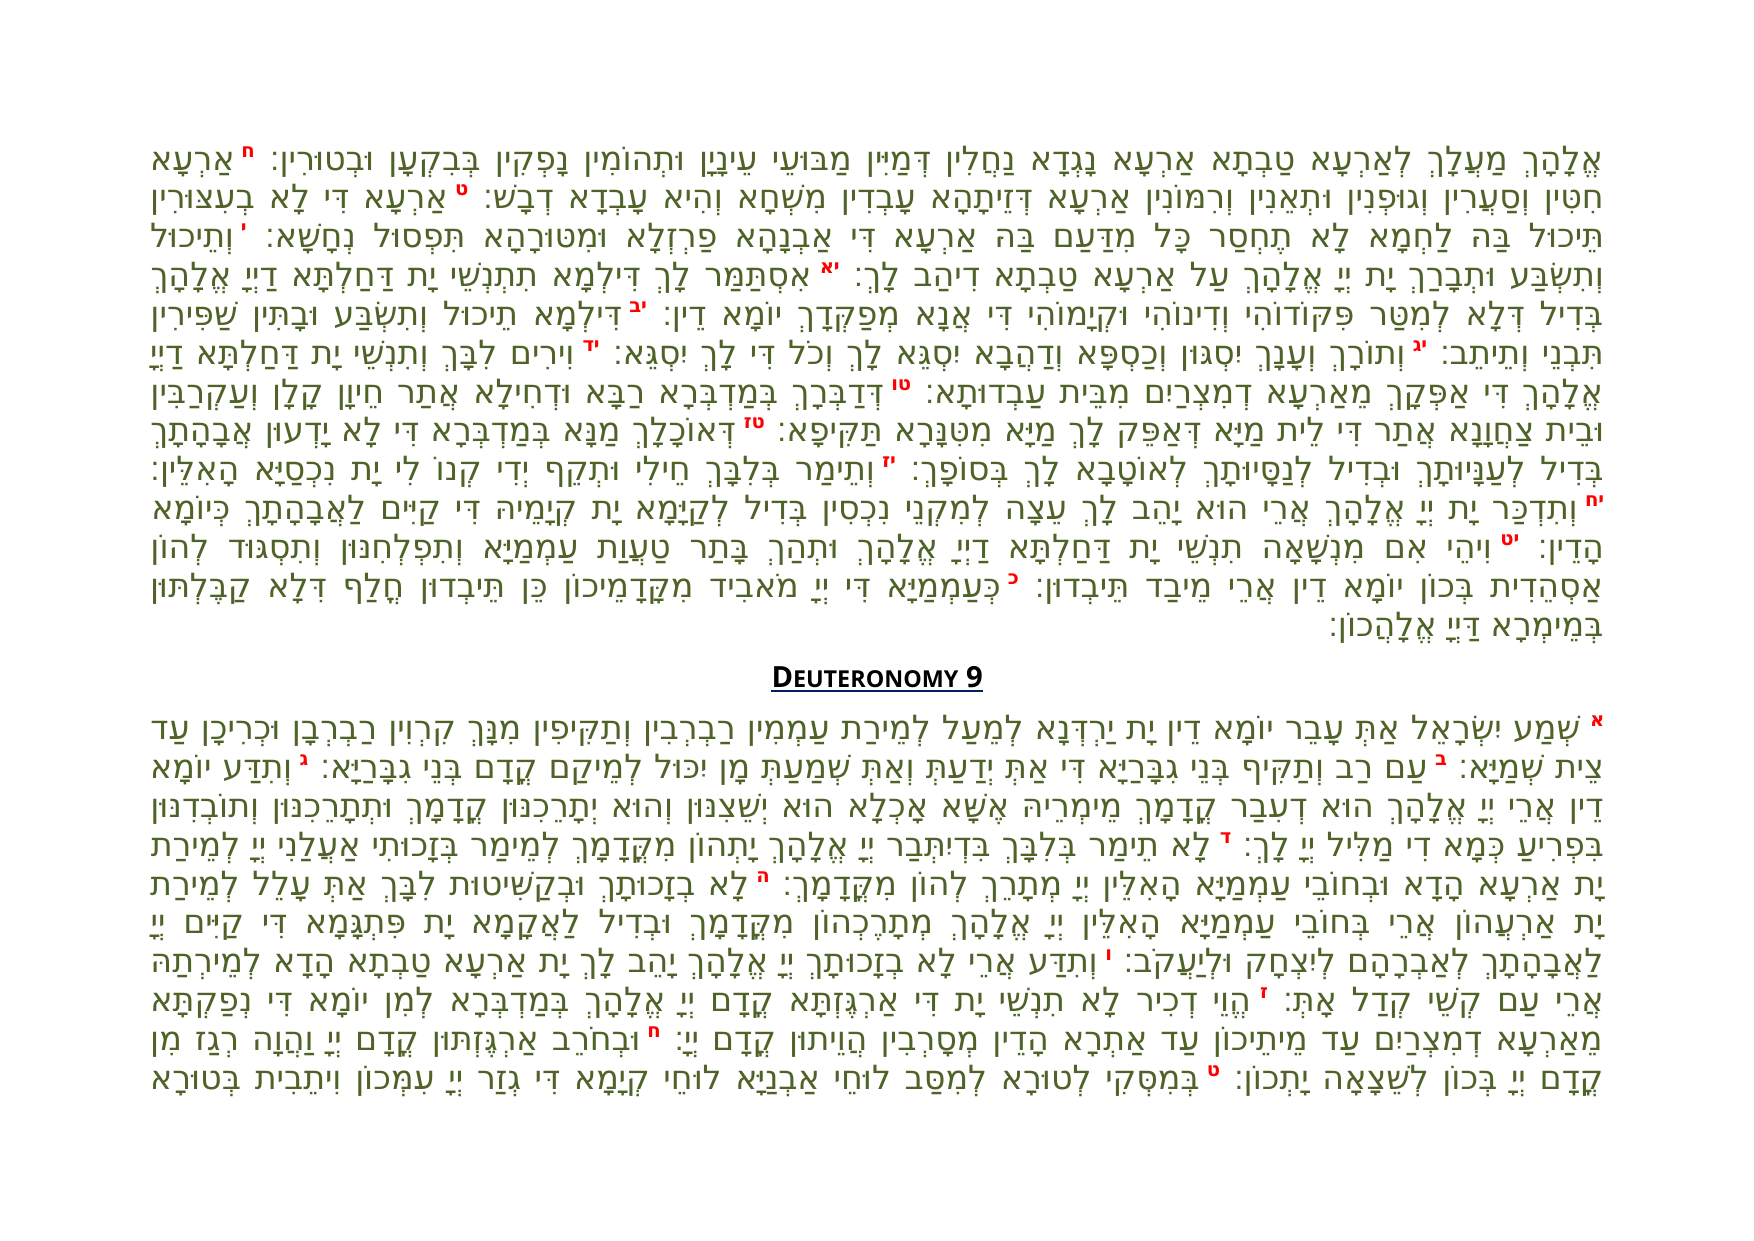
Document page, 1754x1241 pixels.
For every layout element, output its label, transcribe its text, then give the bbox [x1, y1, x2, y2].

text אֱלָהָךְ מַעֲלָךְ לְאַרְעָא טַבְתָא אַרְעָא נָגְדָא נַחֲלִין דְּמַיִּין מַבּוּעֵי עֵינָיָן וּתְהוֹמִין נָפְקִין בְּבִקְעָן וּבְטוּרִין׃ ח אַרְעָא חִטִּין וְסַעֲרִין וְגוּפְנִין וּתְאֵנִין וְרִמּוֹנִין אַרְעָא דְּזֵיתָהָא עָבְדִין מִשְׁחָא וְהִיא עָבְדָא דְבָשׁ׃ ט אַרְעָא דִּי לָא בְעִצּוּרִין תֵּיכוּל בַּהּ לַחְמָא לָא תֶחְסַר כָּל מִדַּעַם בַּהּ אַרְעָא דִּי אַבְנָהָא פַרְזְלָא וּמִטּוּרָהָא תִּפְסוּל נְחָשָׁא׃ י וְתֵיכוּל וְתִשְׂבַּע וּתְבָרַךְ יָת יְיָ אֱלָהָךְ עַל אַרְעָא טַבְתָא דִיהַב לָךְ׃ יא אִסְתַּמַּר לָךְ דִּילְמָא תִתְנְשֵׁי יָת דַּחַלְתָּא דַיְיָ אֱלָהָךְ בְּדִיל דְּלָא לְמִטַּר פִּקּוֹדוֹהִי וְדִינוֹהִי וּקְיָמוֹהִי דִּי אֲנָא מְפַקְּדָךְ יוֹמָא דֵין׃ יב דִּילְמָא תֵיכוּל וְתִשְׂבַּע וּבָתִּין שַׁפִּירִין תִּבְנֵי וְתֵיתֵב׃ יג וְתוֹרָךְ וְעָנָךְ יִסְגּוּן וְכַסְפָּא וְדַהֲבָא יִסְגֵּא לָךְ וְכֹל דִּי לָךְ יִסְגֵּא׃ יד וִירִים לִבָּךְ וְתִנְשֵׁי יָת דַּחַלְתָּא דַיְיָ אֱלָהָךְ דִּי אַפְּקָךְ מֵאַרְעָא דְמִצְרַיִם מִבֵּית עַבְדוּתָא׃ טו דְּדַבְּרָךְ בְּמַדְבְּרָא רַבָּא וּדְחִילָא אֲתַר חֵיוָן קָלָן וְעַקְרַבִּין וּבֵית צַחֲוָנָא אֲתַר דִּי לֵית מַיָּא דְּאַפֵּק לָךְ מַיָּא מִטִּנָּרָא תַּקִּיפָא׃ טז דְּאוֹכָלָךְ מַנָּא בְּמַדְבְּרָא דִּי לָא יָדְעוּן אֲבָהָתָךְ בְּדִיל לְעַנָּיוּתָךְ וּבְדִיל לְנַסָּיוּתָךְ לְאוֹטָבָא לָךְ בְּסוֹפָךְ׃ יז וְתֵימַר בְּלִבָּךְ חֵילִי וּתְקֵף יְדִי קְנוֹ לִי יָת נִכְסַיָּא הָאִלֵּין׃ יח וְתִדְכַּר יָת יְיָ אֱלָהָךְ אֲרֵי הוּא יָהֵב לָךְ עֵצָה לְמִקְנֵי נִכְסִין בְּדִיל לְקַיָּמָא יָת קְיָמֵיהּ דִּי קַיִּים לַאֲבָהָתָךְ כְּיוֹמָא הָדֵין׃ יט וִיהֵי אִם מִנְשָׁאָה תִנְשֵׁי יָת דַּחַלְתָּא דַיְיָ אֱלָהָךְ וּתְהַךְ בָּתַר טַעֲוַת עַמְמַיָּא וְתִפְלְחִנּוּן וְתִסְגּוּד לְהוֹן אַסְהֵדִית בְּכוֹן יוֹמָא דֵין אֲרֵי מֵיבַד תֵּיבְדוּן׃ כ כְּעַמְמַיָּא דִּי יְיָ מֹאבִיד מִקָּדָמֵיכוֹן כֵּן תֵּיבְדוּן חֳלַף דִּלָא קַבֶּלְתּוּן בְּמֵימְרָא דַּיְיָ אֱלָהֲכוֹן׃ [150, 139, 1604, 644]
text Deuteronomy 9 [150, 657, 1604, 696]
text א שְׁמַע יִשְׂרָאֵל אַתְּ עָבֵר יוֹמָא דֵין יָת יַרְדְּנָא לְמֵעַל לְמֵירַת עַמְמִין רַבְרְבִין וְתַקִּיפִין מִנָּךְ קִרְוִין רַבְרְבָן וּכְרִיכָן עַד צֵית שְׁמַיָּא׃ ב עַם רַב וְתַקִּיף בְּנֵי גִבָּרַיָּא דִּי אַתְּ יְדַעַתְּ וְאַתְּ שְׁמַעַתְּ מָן יִכּוּל לְמֵיקַם קֳדָם בְּנֵי גִבָּרַיָּא׃ ג וְתִדַּע יוֹמָא דֵין אֲרֵי יְיָ אֱלָהָךְ הוּא דְעִבַר קֳדָמָךְ מֵימְרֵיהּ אֶשָּׁא אָכְלָא הוּא יְשֵׁצִנּוּן וְהוּא יְתָרֵכִנּוּן קֳדָמָךְ וּתְתָרֵכִנּוּן וְתוֹבְדִנּוּן בִּפְרִיעַ כְּמָא דִי מַלִּיל יְיָ לָךְ׃ ד לָא תֵימַר בְּלִבָּךְ בִּדְיִתְּבַר יְיָ אֱלָהָךְ יָתְהוֹן מִקֳּדָמָךְ לְמֵימַר בְּזָכוּתִי אַעֲלַנִי יְיָ לְמֵירַת יָת אַרְעָא הָדָא וּבְחוֹבֵי עַמְמַיָּא הָאִלֵּין יְיָ מְתָרֵךְ לְהוֹן מִקֳּדָמָךְ׃ ה לָא בְזָכוּתָךְ וּבְקַשִּׁיטוּת לִבָּךְ אַתְּ עָלֵל לְמֵירַת יָת אַרְעֲהוֹן אֲרֵי בְּחוֹבֵי עַמְמַיָּא הָאִלֵּין יְיָ אֱלָהָךְ מְתָרֶכְהוֹן מִקֳּדָמָךְ וּבְדִיל לַאֲקָמָא יָת פִּתְגָּמָא דִּי קַיִּים יְיָ לַאֲבָהָתָךְ לְאַבְרָהָם לְיִצְחָק וּלְיַעֲקֹב׃ ו וְתִדַּע אֲרֵי לָא בְזָכוּתָךְ יְיָ אֱלָהָךְ יָהֵב לָךְ יָת אַרְעָא טַבְתָא הָדָא לְמֵירְתַהּ אֲרֵי עַם קְשֵׁי קְדַל אָתְּ׃ ז הֱוֵי דְכִיר לָא תִנְשֵׁי יָת דִּי אַרְגֶּזְתָּא קֳדָם יְיָ אֱלָהָךְ בְּמַדְבְּרָא לְמִן יוֹמָא דִּי נְפַקְתָּא מֵאַרְעָא דְמִצְרַיִם עַד מֵיתֵיכוֹן עַד אַתְרָא הָדֵין מְסָרְבִין הֲוֵיתוּן קֳדָם יְיָ׃ ח וּבְחֹרֵב אַרְגֶּזְתּוּן קֳדָם יְיָ וַהֲוָה רְגַז מִן קֳדָם יְיָ בְּכוֹן לְשֵׁצָאָה יָתְכוֹן׃ ט בְּמִסְּקִי לְטוּרָא לְמִסַּב לוּחֵי אַבְנַיָּא לוּחֵי קְיָמָא דִּי גְזַר יְיָ עִמְּכוֹן וִיתֵבִית בְּטוּרָא [150, 709, 1604, 1097]
